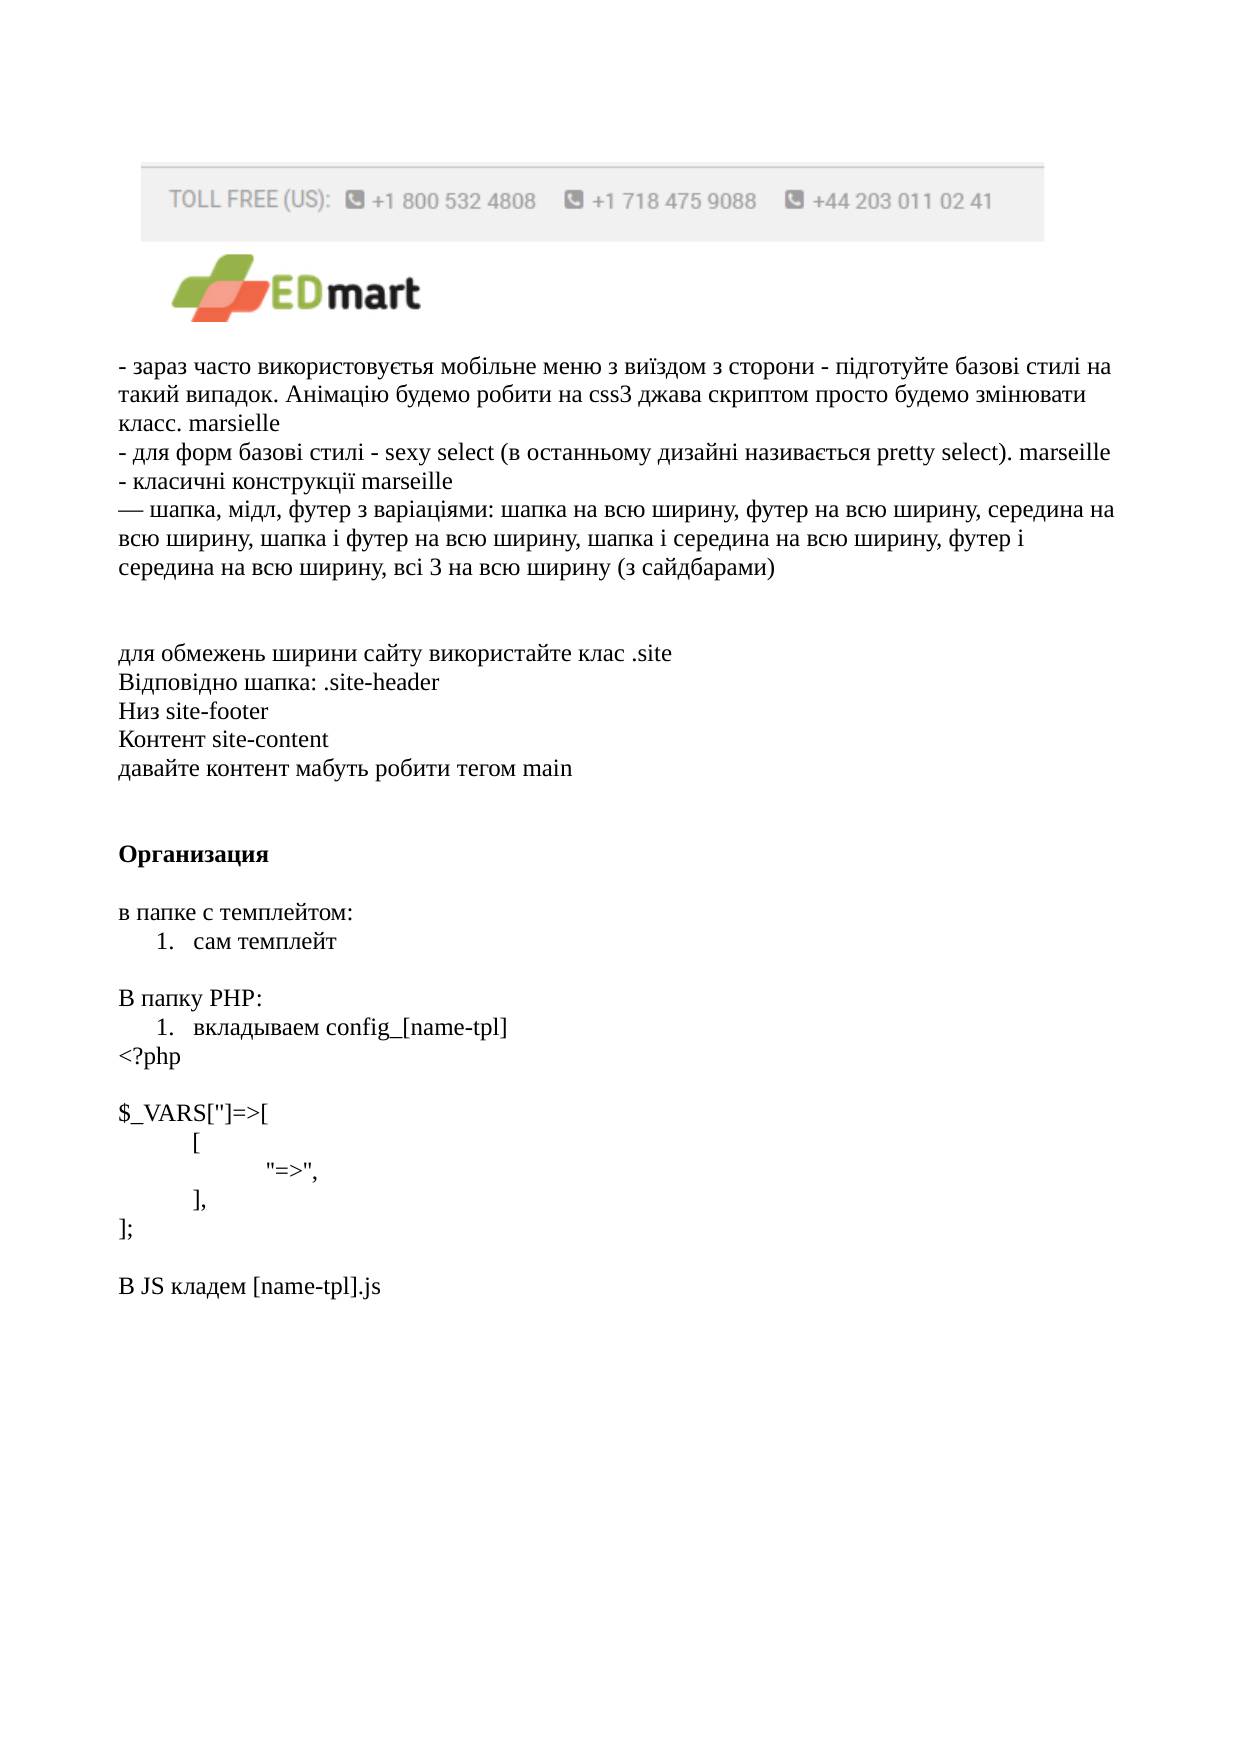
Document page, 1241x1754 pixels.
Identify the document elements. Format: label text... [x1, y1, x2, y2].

text $_VARS['']=>[ [118, 1098, 1122, 1127]
list сам темплейт [156, 926, 1122, 954]
text - для форм базові стилі - sexy select (в останньому дизайні називається pretty select). marseille [118, 437, 1122, 466]
text для обмежень ширини сайту використайте клас .site [118, 638, 1122, 667]
text - зараз часто використовуєтья мобільне меню з виїздом з сторони - підготуйте базові стилі на такий випадок. Анімацію будемо робити на css3 джава скриптом просто будемо змінювати класс. marsielle [118, 351, 1122, 437]
text Организация [118, 839, 1122, 868]
text ]; [118, 1213, 1122, 1242]
text Низ site-footer [118, 696, 1122, 724]
text Контент site-content [118, 724, 1122, 753]
text — шапка, мідл, футер з варіаціями: шапка на всю ширину, футер на всю ширину, середина на всю ширину, шапка і футер на всю ширину, шапка і середина на всю ширину, футер і середина на всю ширину, всі 3 на всю ширину (з сайдбарами) [118, 494, 1122, 581]
list вкладываем config_[name-tpl] [156, 1012, 1122, 1041]
text [ [118, 1127, 1122, 1156]
text давайте контент мабуть робити тегом main [118, 753, 1122, 782]
text Відповідно шапка: .site-header [118, 667, 1122, 696]
picture [141, 162, 1045, 322]
text ''=>'', [118, 1156, 1122, 1184]
text ], [118, 1184, 1122, 1213]
text в папке с темплейтом: [118, 897, 1122, 926]
text В JS кладем [name-tpl].js [118, 1271, 1122, 1299]
text <?php [118, 1041, 1122, 1069]
text В папку РНР: [118, 983, 1122, 1012]
text - класичні конструкції marseille [118, 466, 1122, 494]
